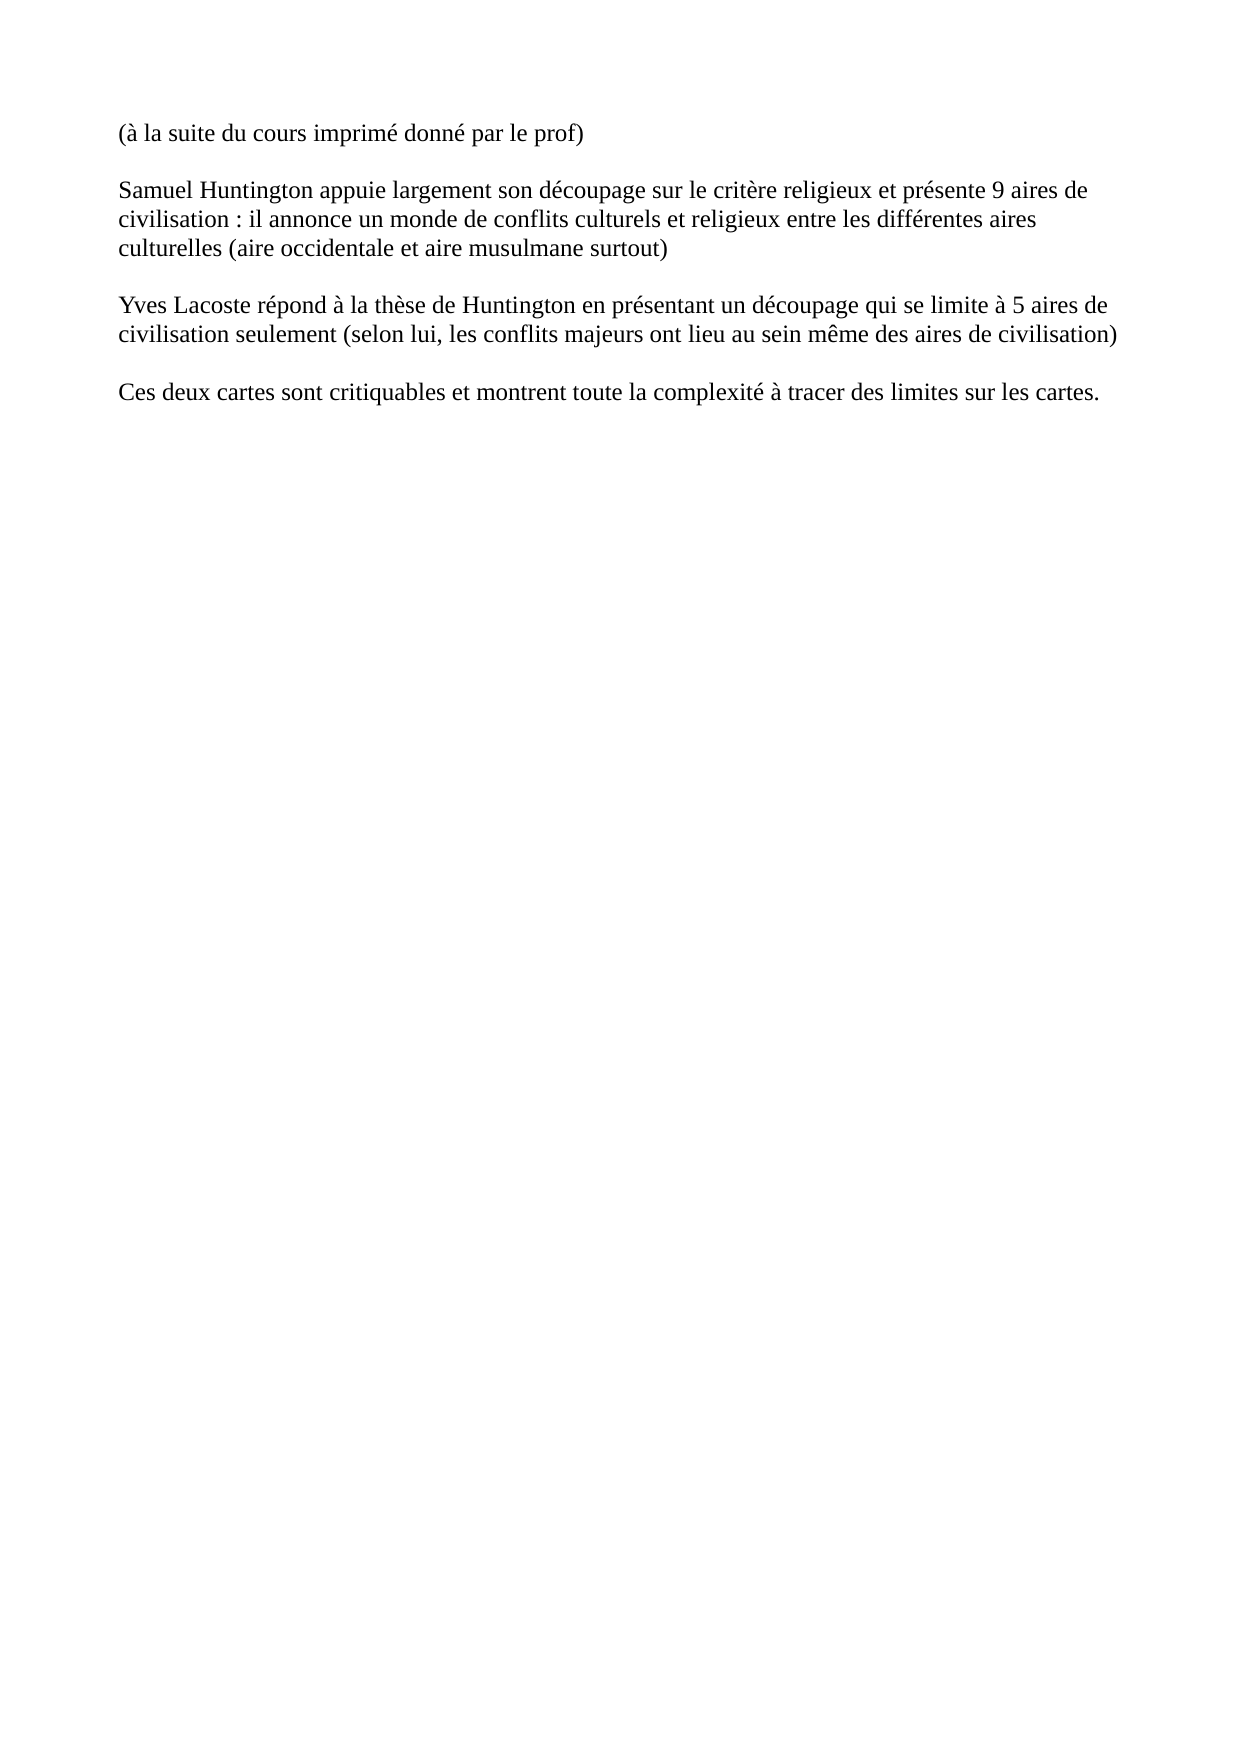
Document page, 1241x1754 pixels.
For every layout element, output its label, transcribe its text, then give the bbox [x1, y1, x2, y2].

text Yves Lacoste répond à la thèse de Huntington en présentant un découpage qui se limite à 5 aires de civilisation seulement (selon lui, les conflits majeurs ont lieu au sein même des aires de civilisation) [118, 291, 1122, 348]
text (à la suite du cours imprimé donné par le prof) [118, 118, 1122, 147]
text Samuel Huntington appuie largement son découpage sur le critère religieux et présente 9 aires de civilisation : il annonce un monde de conflits culturels et religieux entre les différentes aires culturelles (aire occidentale et aire musulmane surtout) [118, 176, 1122, 262]
text Ces deux cartes sont critiquables et montrent toute la complexité à tracer des limites sur les cartes. [118, 377, 1122, 406]
